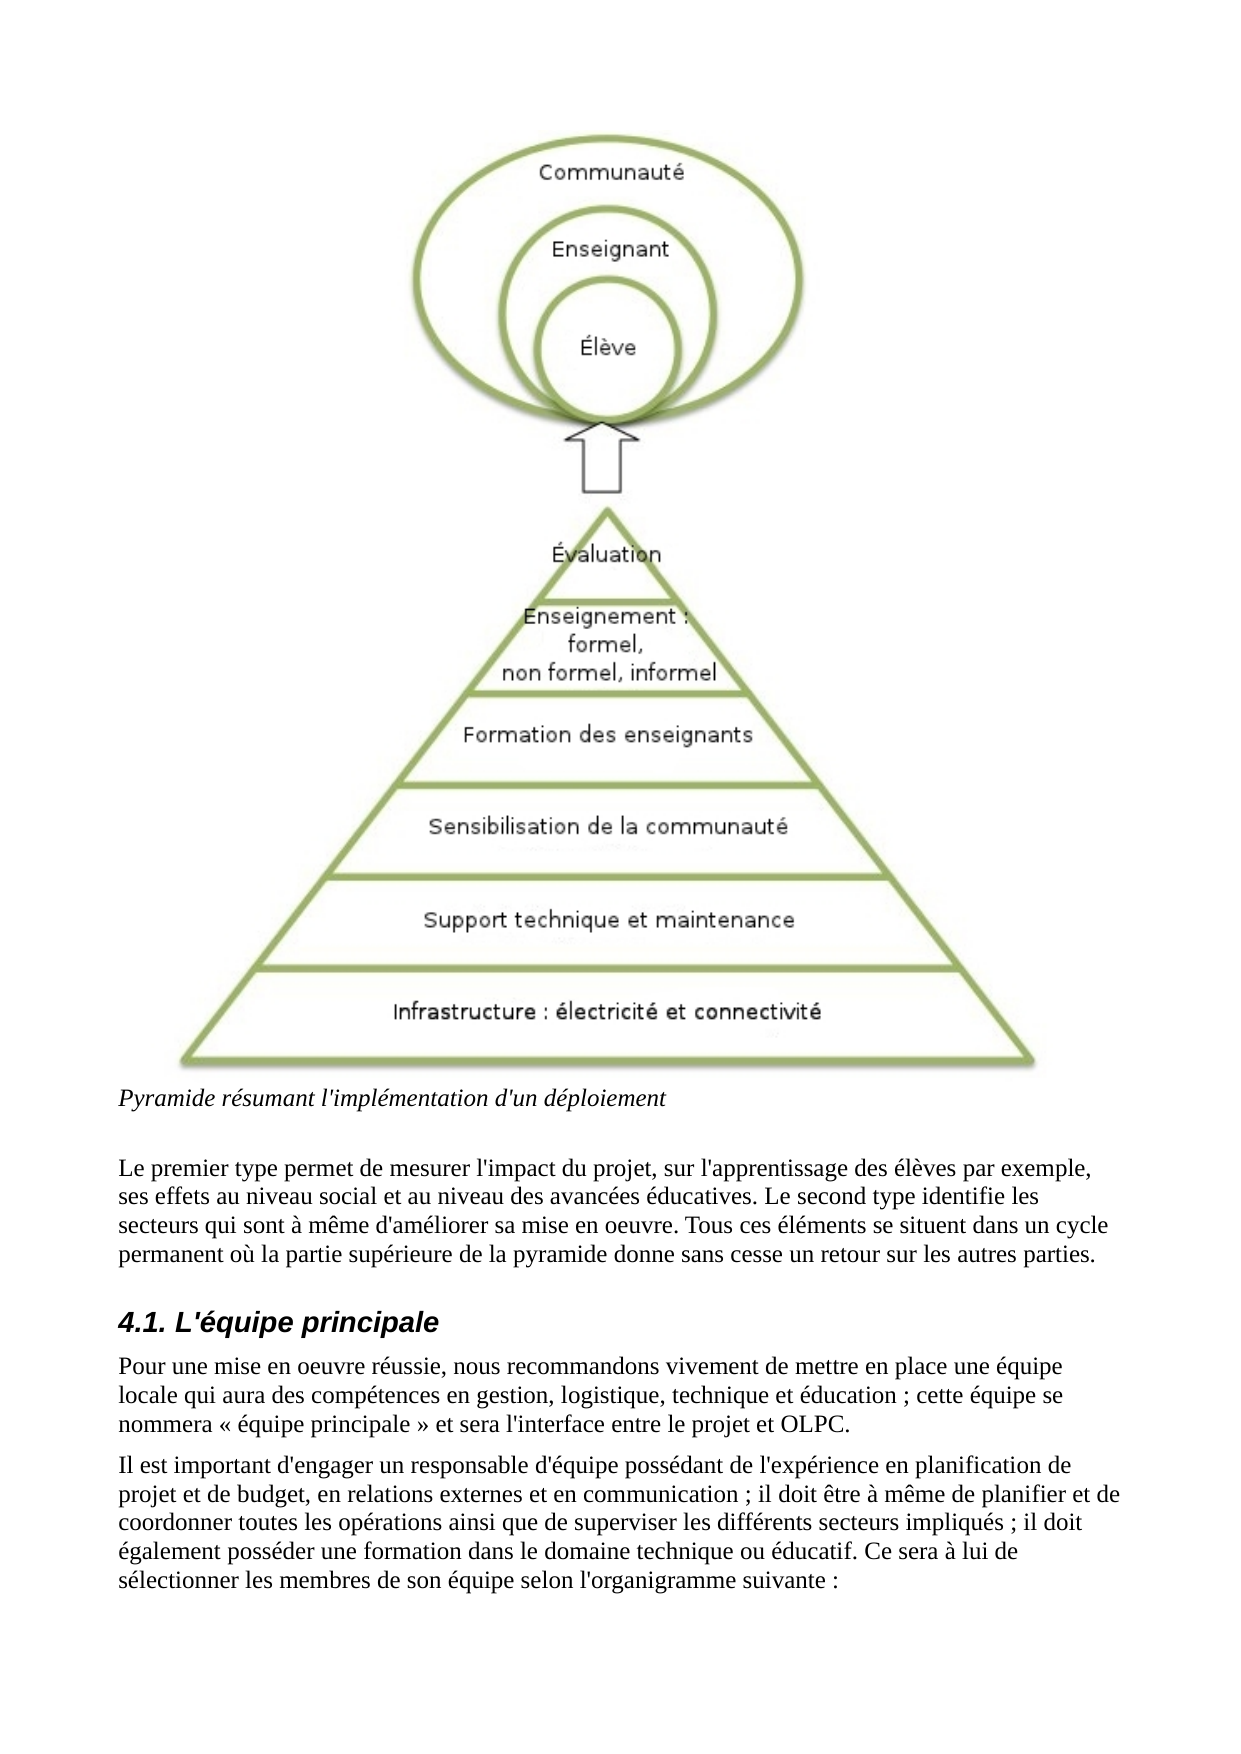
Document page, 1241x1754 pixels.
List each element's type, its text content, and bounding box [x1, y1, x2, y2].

text Pour une mise en oeuvre réussie, nous recommandons vivement de mettre en place une équipe locale qui aura des compétences en gestion, logistique, technique et éducation ; cette équipe se nommera « équipe principale » et sera l'interface entre le projet et OLPC. [118, 1351, 1122, 1437]
subtitle L'équipe principale [118, 1305, 1122, 1339]
text Le premier type permet de mesurer l'impact du projet, sur l'apprentissage des élèves par exemple, ses effets au niveau social et au niveau des avancées éducatives. Le second type identifie les secteurs qui sont à même d'améliorer sa mise en oeuvre. Tous ces éléments se situent dans un cycle permanent où la partie supérieure de la pyramide donne sans cesse un retour sur les autres parties. [118, 1153, 1122, 1268]
text Pyramide résumant l'implémentation d'un déploiement [118, 1083, 1122, 1111]
text Il est important d'engager un responsable d'équipe possédant de l'expérience en planification de projet et de budget, en relations externes et en communication ; il doit être à même de planifier et de coordonner toutes les opérations ainsi que de superviser les différents secteurs impliqués ; il doit également posséder une formation dans le domaine technique ou éducatif. Ce sera à lui de sélectionner les membres de son équipe selon l'organigramme suivante : [118, 1450, 1122, 1594]
